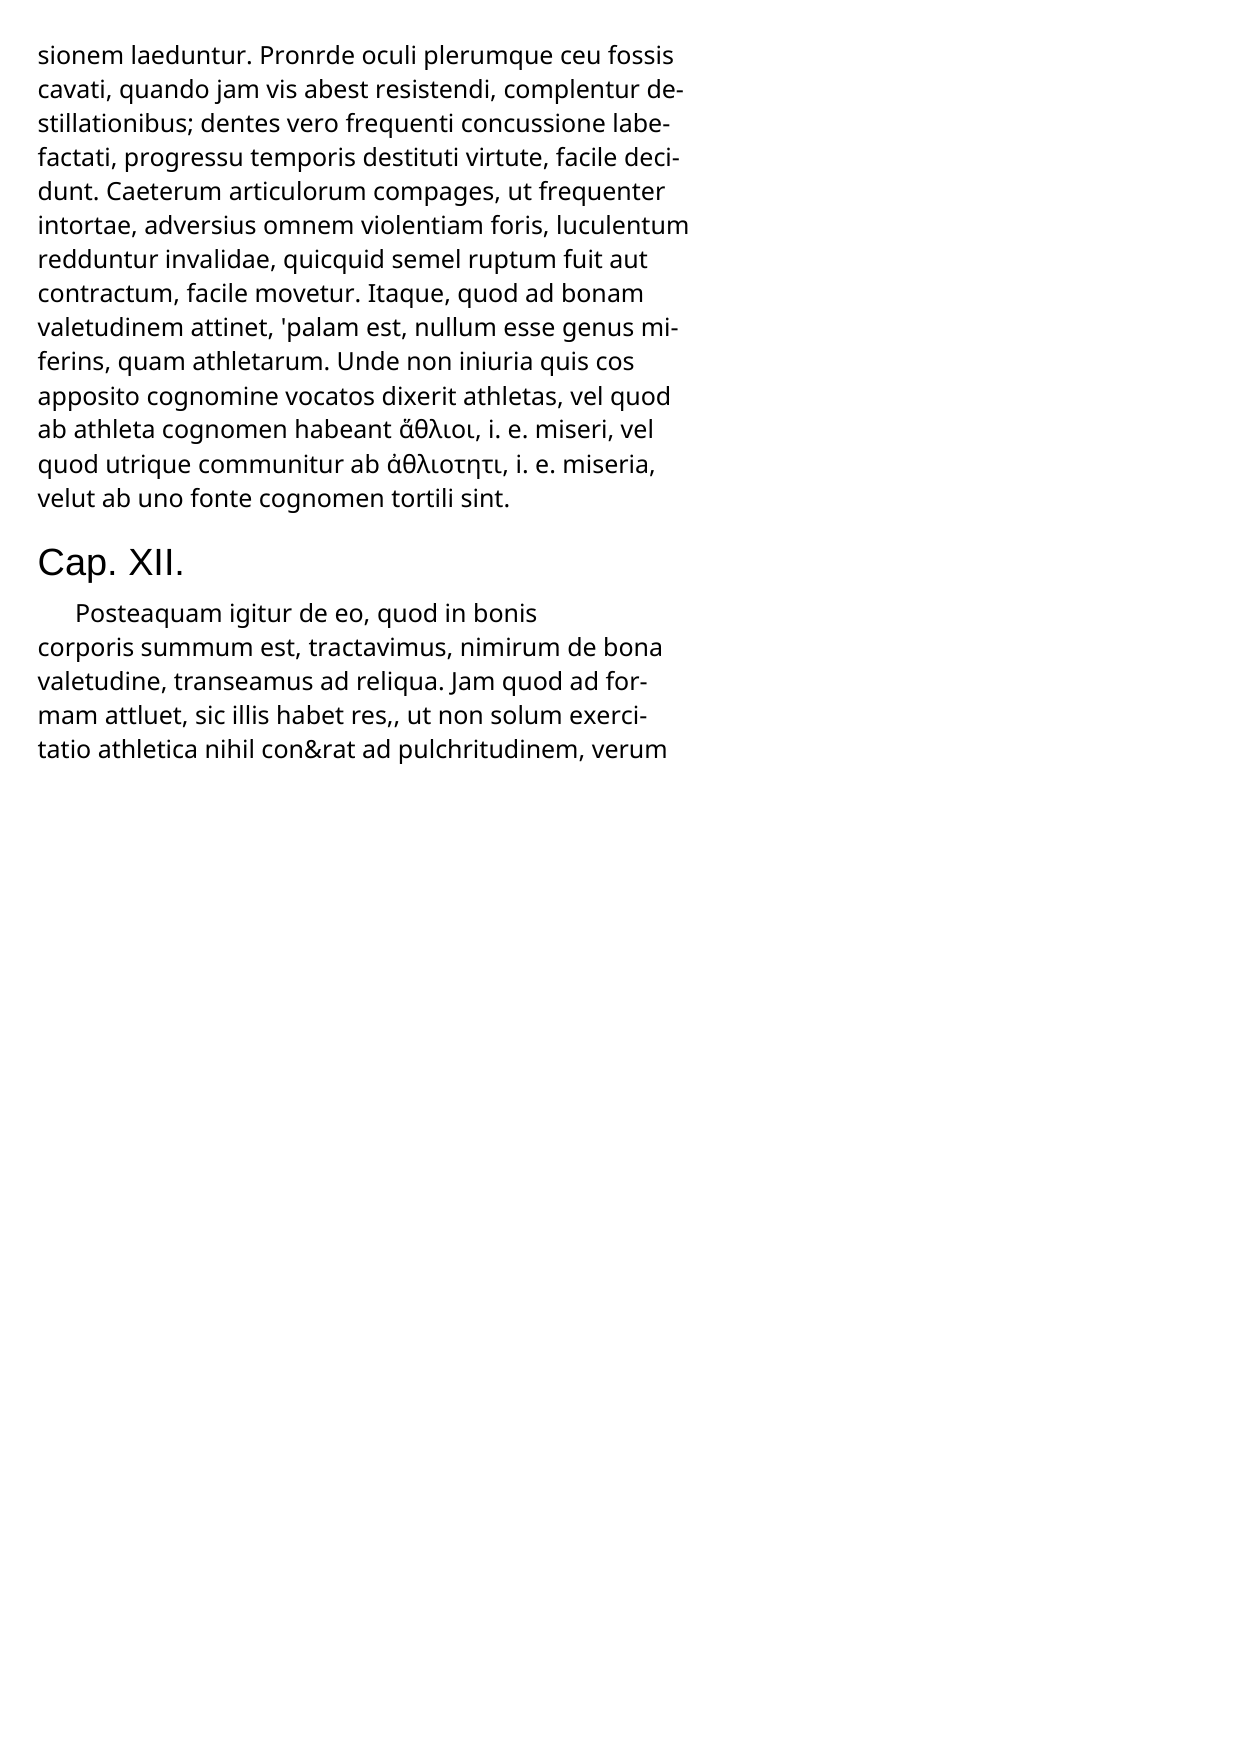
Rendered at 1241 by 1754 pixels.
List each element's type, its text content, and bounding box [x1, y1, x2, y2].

text Posteaquam igitur de eo, quod in bonis corporis summum est, tractavimus, nimirum de bona valetudine, transeamus ad reliqua. Jam quod ad for- mam attluet, sic illis habet res,, ut non solum exerci- tatio athletica nihil con&rat ad pulchritudinem, verum [37, 596, 1203, 766]
subtitle Cap. XII. [37, 539, 1203, 583]
text sionem laeduntur. Pronrde oculi plerumque ceu fossis cavati, quando jam vis abest resistendi, complentur de- stillationibus; dentes vero frequenti concussione labe- factati, progressu temporis destituti virtute, facile deci- dunt. Caeterum articulorum compages, ut frequenter intortae, adversius omnem violentiam foris, luculentum redduntur invalidae, quicquid semel ruptum fuit aut contractum, facile movetur. Itaque, quod ad bonam valetudinem attinet, 'palam est, nullum esse genus mi- ferins, quam athletarum. Unde non iniuria quis cos apposito cognomine vocatos dixerit athletas, vel quod ab athleta cognomen habeant ἅθλιοι, i. e. miseri, vel quod utrique communitur ab ἀθλιοτητι, i. e. miseria, velut ab uno fonte cognomen tortili sint. [37, 37, 1203, 514]
